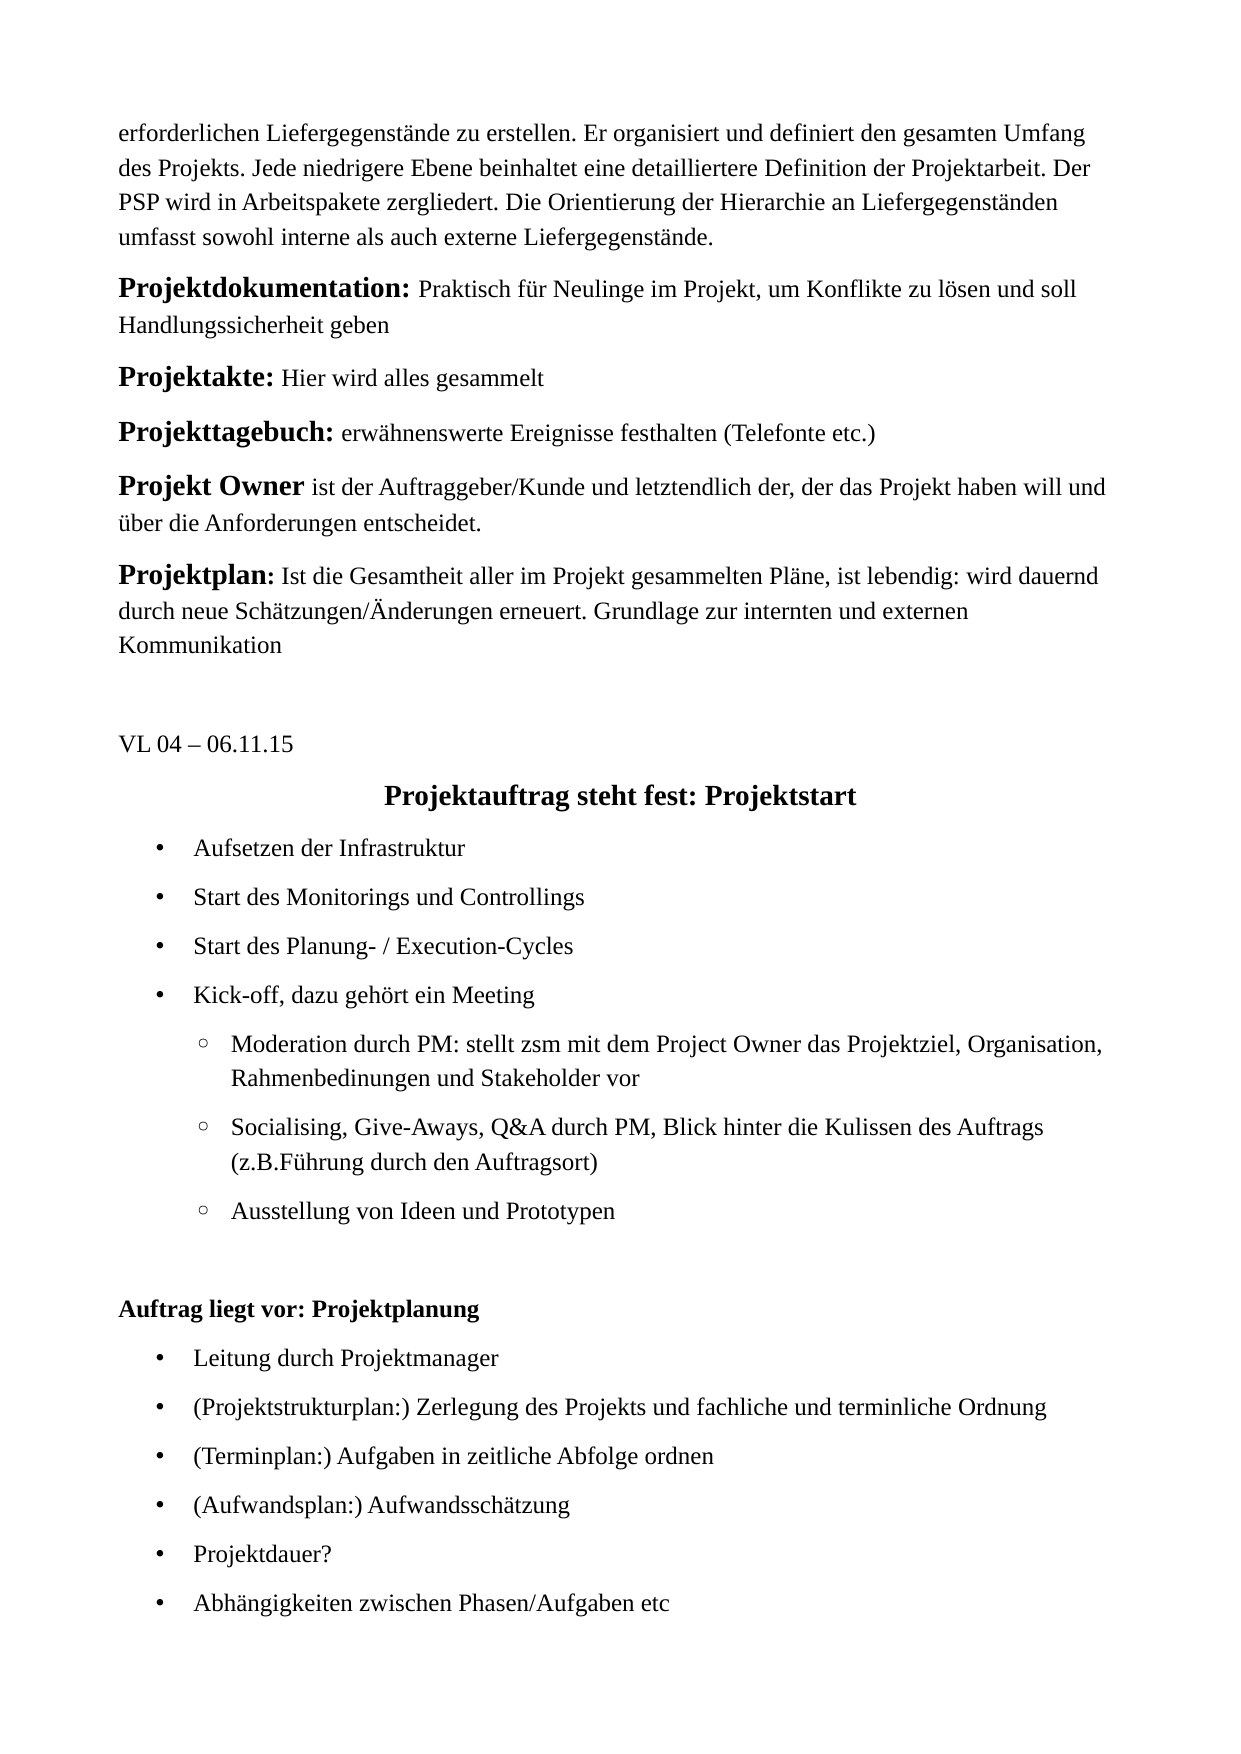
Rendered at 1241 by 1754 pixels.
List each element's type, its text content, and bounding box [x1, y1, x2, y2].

list Socialising, Give-Aways, Q&A durch PM, Blick hinter die Kulissen des Auftrags (z.B.Führung durch den Auftragsort) [193, 1112, 1122, 1176]
list Moderation durch PM: stellt zsm mit dem Project Owner das Projektziel, Organisation, Rahmenbedinungen und Stakeholder vor [193, 1029, 1122, 1092]
list (Terminplan:) Aufgaben in zeitliche Abfolge ordnen [156, 1441, 1122, 1470]
list Leitung durch Projektmanager [156, 1343, 1122, 1372]
text Projekttagebuch: erwähnenswerte Ereignisse festhalten (Telefonte etc.) [118, 414, 1122, 447]
list Start des Planung- / Execution-Cycles [156, 931, 1122, 959]
list Start des Monitorings und Controllings [156, 882, 1122, 910]
text Projektdokumentation: Praktisch für Neulinge im Projekt, um Konflikte zu lösen und soll Handlungssicherheit geben [118, 271, 1122, 339]
list Ausstellung von Ideen und Prototypen [193, 1196, 1122, 1225]
list Aufsetzen der Infrastruktur [156, 833, 1122, 861]
list (Aufwandsplan:) Aufwandsschätzung [156, 1490, 1122, 1519]
text Projektakte: Hier wird alles gesammelt [118, 359, 1122, 392]
text Projektauftrag steht fest: Projektstart [118, 778, 1122, 811]
text Projektplan: Ist die Gesamtheit aller im Projekt gesammelten Pläne, ist lebendig: wird dauernd durch neue Schätzungen/Änderungen erneuert. Grundlage zur internten und externen Kommunikation [118, 557, 1122, 659]
list (Projektstrukturplan:) Zerlegung des Projekts und fachliche und terminliche Ordnung [156, 1392, 1122, 1421]
list Projektdauer? [156, 1539, 1122, 1568]
text Projekt Owner ist der Auftraggeber/Kunde und letztendlich der, der das Projekt haben will und über die Anforderungen entscheidet. [118, 468, 1122, 537]
list Kick-off, dazu gehört ein Meeting [156, 980, 1122, 1008]
text erforderlichen Liefergegenstände zu erstellen. Er organisiert und definiert den gesamten Umfang des Projekts. Jede niedrigere Ebene beinhaltet eine detailliertere Definition der Projektarbeit. Der PSP wird in Arbeitspakete zergliedert. Die Orientierung der Hierarchie an Liefergegenständen umfasst sowohl interne als auch externe Liefergegenstände. [118, 118, 1122, 250]
list Abhängigkeiten zwischen Phasen/Aufgaben etc [156, 1588, 1122, 1617]
text VL 04 – 06.11.15 [118, 729, 1122, 757]
text Auftrag liegt vor: Projektplanung [118, 1294, 1122, 1323]
